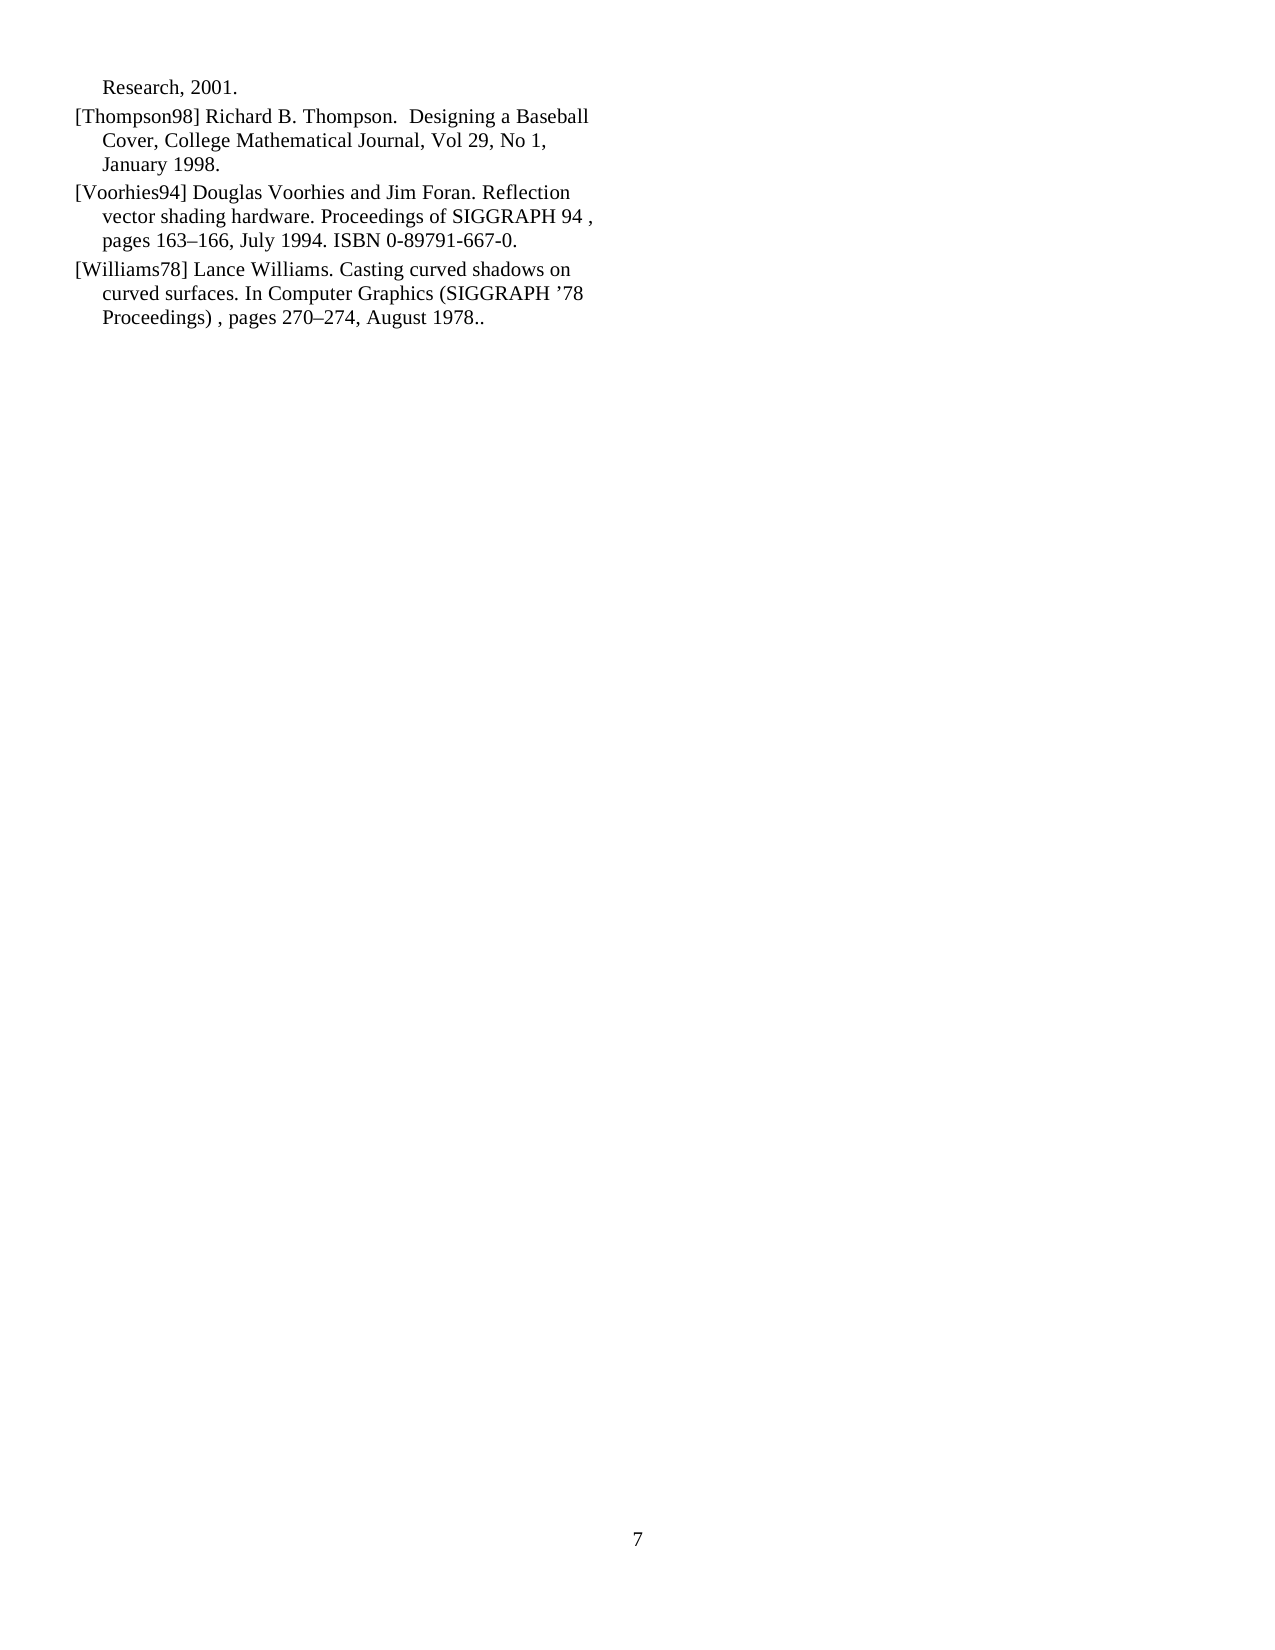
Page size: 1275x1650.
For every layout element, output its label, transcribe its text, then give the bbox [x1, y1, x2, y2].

text [Thompson98] Richard B. Thompson. Designing a Baseball Cover, College Mathematical Journal, Vol 29, No 1, January 1998. [75, 103, 607, 176]
text Research, 2001. [75, 75, 607, 99]
text [Williams78] Lance Williams. Casting curved shadows on curved surfaces. In Computer Graphics (SIGGRAPH ’78 Proceedings) , pages 270–274, August 1978.. [75, 257, 607, 329]
text [Voorhies94] Douglas Voorhies and Jim Foran. Reflection vector shading hardware. Proceedings of SIGGRAPH 94 , pages 163–166, July 1994. ISBN 0-89791-667-0. [75, 180, 607, 252]
